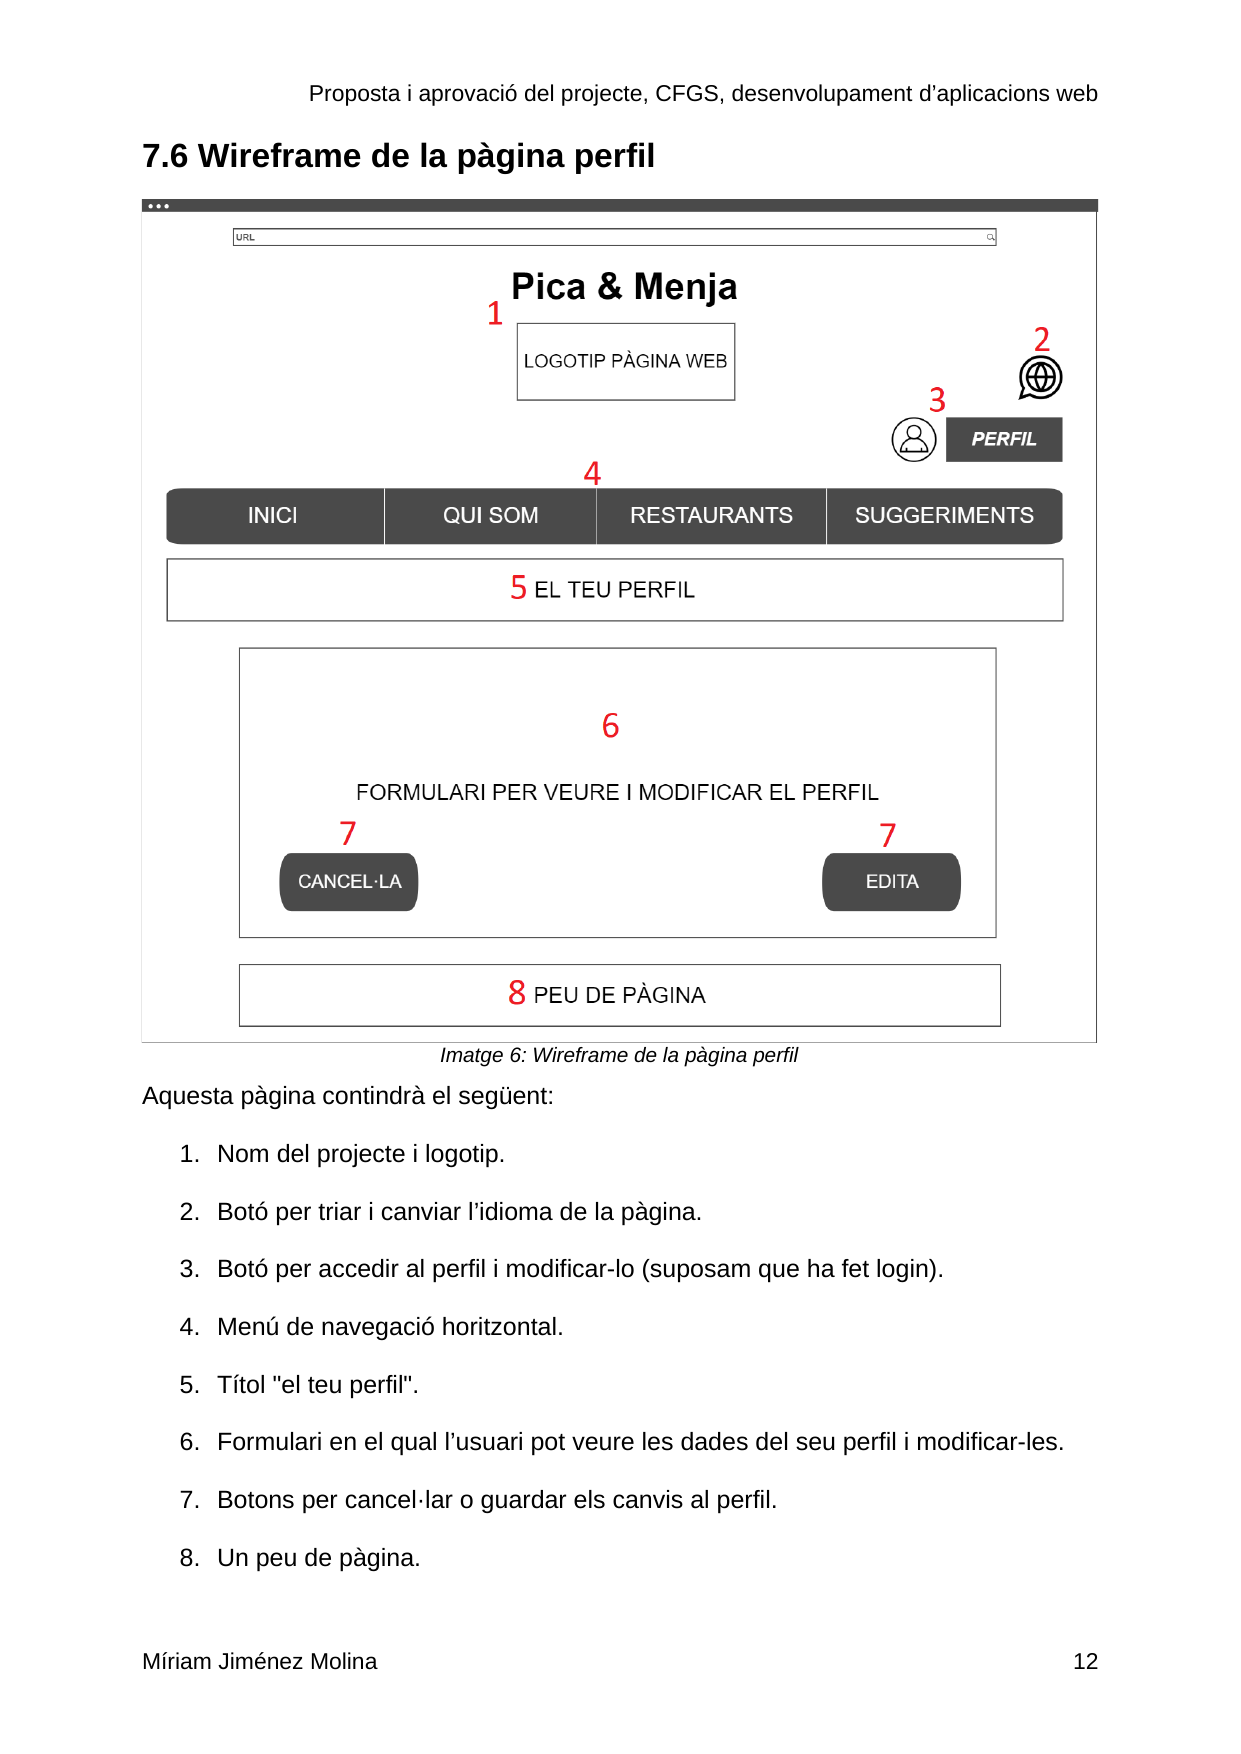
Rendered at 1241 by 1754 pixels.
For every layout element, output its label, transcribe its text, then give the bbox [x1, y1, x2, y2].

list Formulari en el qual l’usuari pot veure les dades del seu perfil i modificar-les. [179, 1427, 1098, 1456]
text Aquesta pàgina contindrà el següent: [142, 1067, 1098, 1110]
list Botons per cancel·lar o guardar els canvis al perfil. [179, 1485, 1098, 1514]
list Botó per triar i canviar l’idioma de la pàgina. [179, 1197, 1098, 1225]
list Nom del projecte i logotip. [179, 1139, 1098, 1168]
text Imatge 6: Wireframe de la pàgina perfil [142, 1043, 1098, 1067]
picture [141, 199, 1099, 1043]
subtitle 7.6 Wireframe de la pàgina perfil [142, 136, 1098, 174]
list Títol "el teu perfil". [179, 1370, 1098, 1398]
list Un peu de pàgina. [179, 1543, 1098, 1572]
text [142, 187, 1098, 199]
list Menú de navegació horitzontal. [179, 1312, 1098, 1341]
list Botó per accedir al perfil i modificar-lo (suposam que ha fet login). [179, 1254, 1098, 1283]
